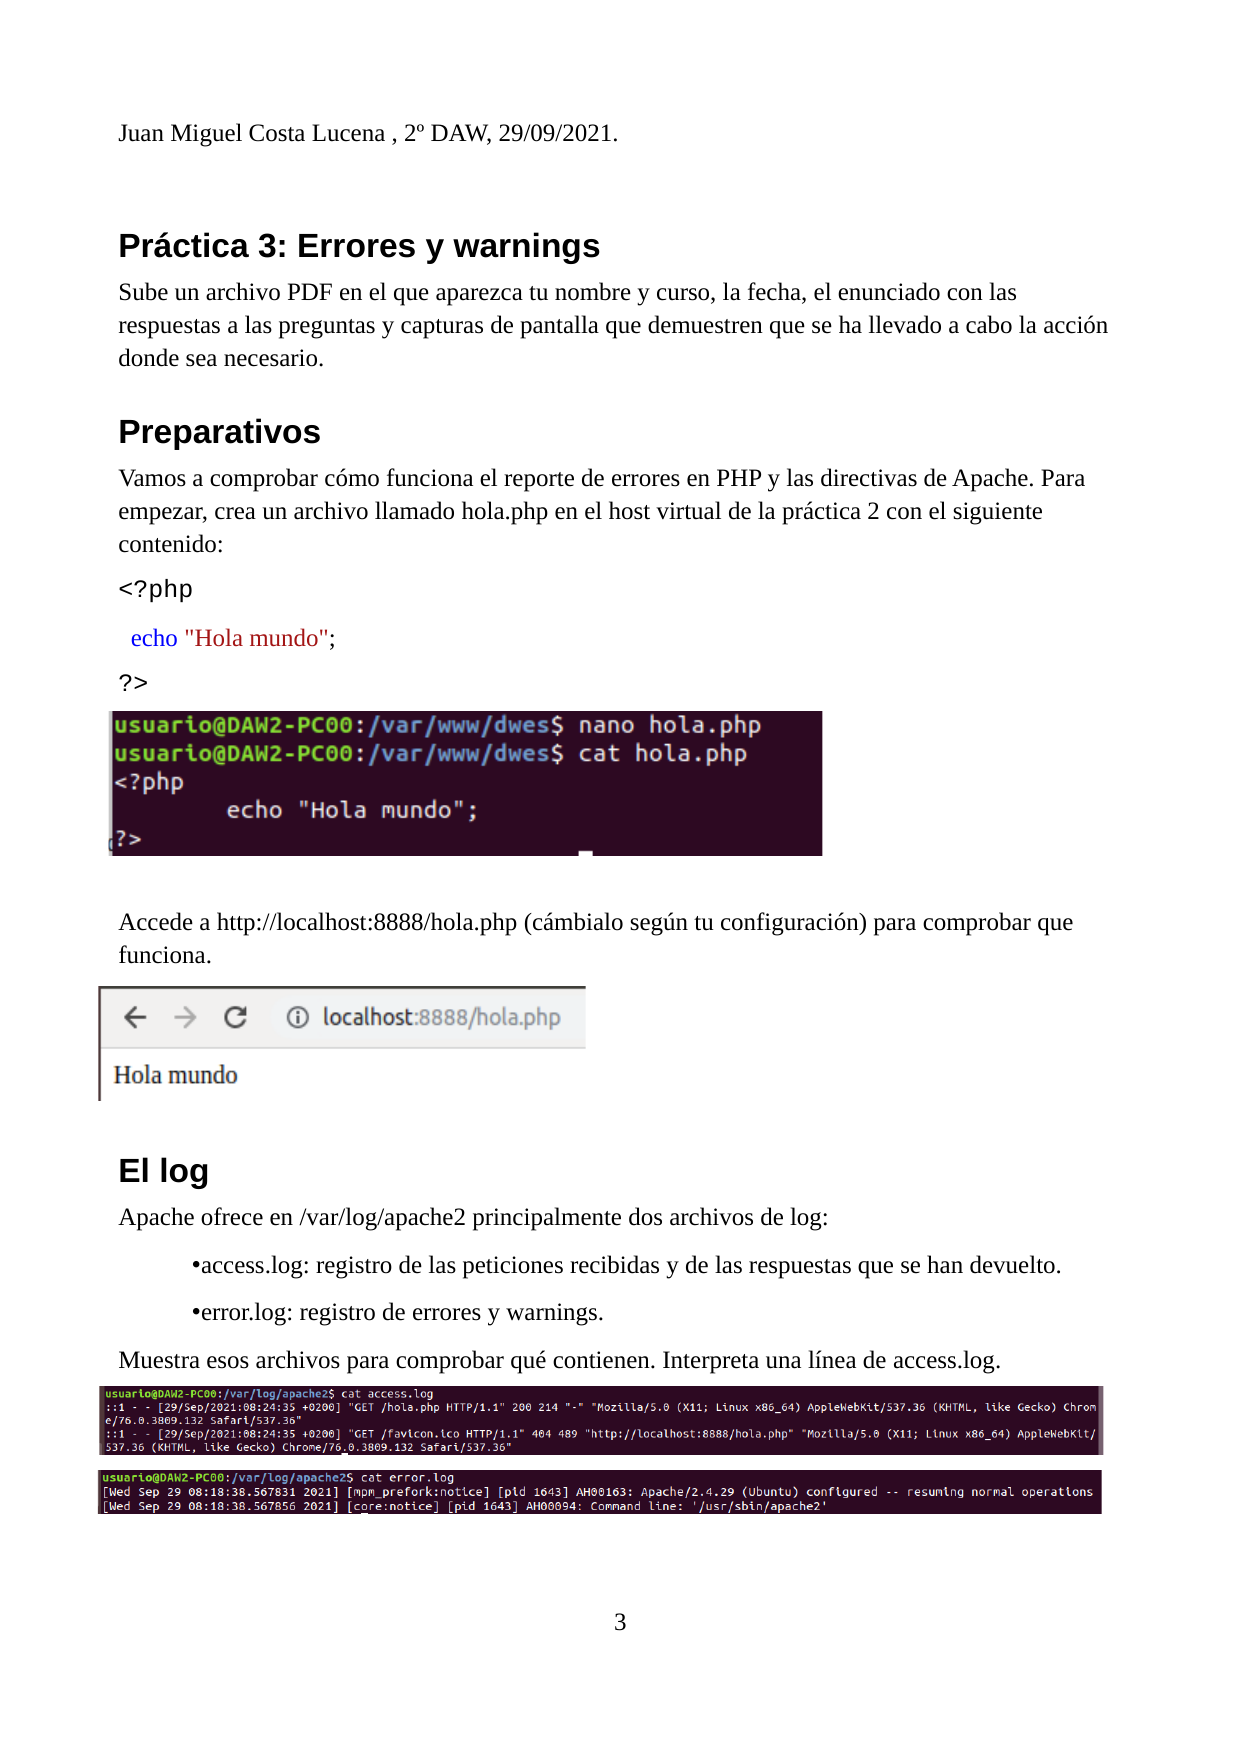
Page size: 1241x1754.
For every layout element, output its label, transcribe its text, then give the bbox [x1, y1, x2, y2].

picture [98, 986, 586, 1101]
text echo "Hola mundo"; [118, 623, 1122, 652]
subtitle Preparativos [118, 412, 1122, 450]
text Vamos a comprobar cómo funciona el reporte de errores en PHP y las directivas de Apache. Para empezar, crea un archivo llamado hola.php en el host virtual de la práctica 2 con el siguiente contenido: [118, 463, 1122, 557]
text Apache ofrece en /var/log/apache2 principalmente dos archivos de log: [118, 1202, 1122, 1231]
picture [99, 1386, 1104, 1455]
text <?php [118, 576, 1122, 605]
subtitle El log [118, 1151, 1122, 1190]
text Muestra esos archivos para comprobar qué contienen. Interpreta una línea de access.log. [118, 1345, 1122, 1374]
picture [108, 711, 823, 856]
text Accede a http://localhost:8888/hola.php (cámbialo según tu configuración) para comprobar que funciona. [118, 907, 1122, 969]
text Sube un archivo PDF en el que aparezca tu nombre y curso, la fecha, el enunciado con las respuestas a las preguntas y capturas de pantalla que demuestren que se ha llevado a cabo la acción donde sea necesario. [118, 277, 1122, 372]
list error.log: registro de errores y warnings. [118, 1297, 1122, 1326]
picture [97, 1470, 1102, 1514]
subtitle Práctica 3: Errores y warnings [118, 226, 1122, 264]
list access.log: registro de las peticiones recibidas y de las respuestas que se han devuelto. [118, 1250, 1122, 1279]
text ?> [118, 671, 1122, 699]
